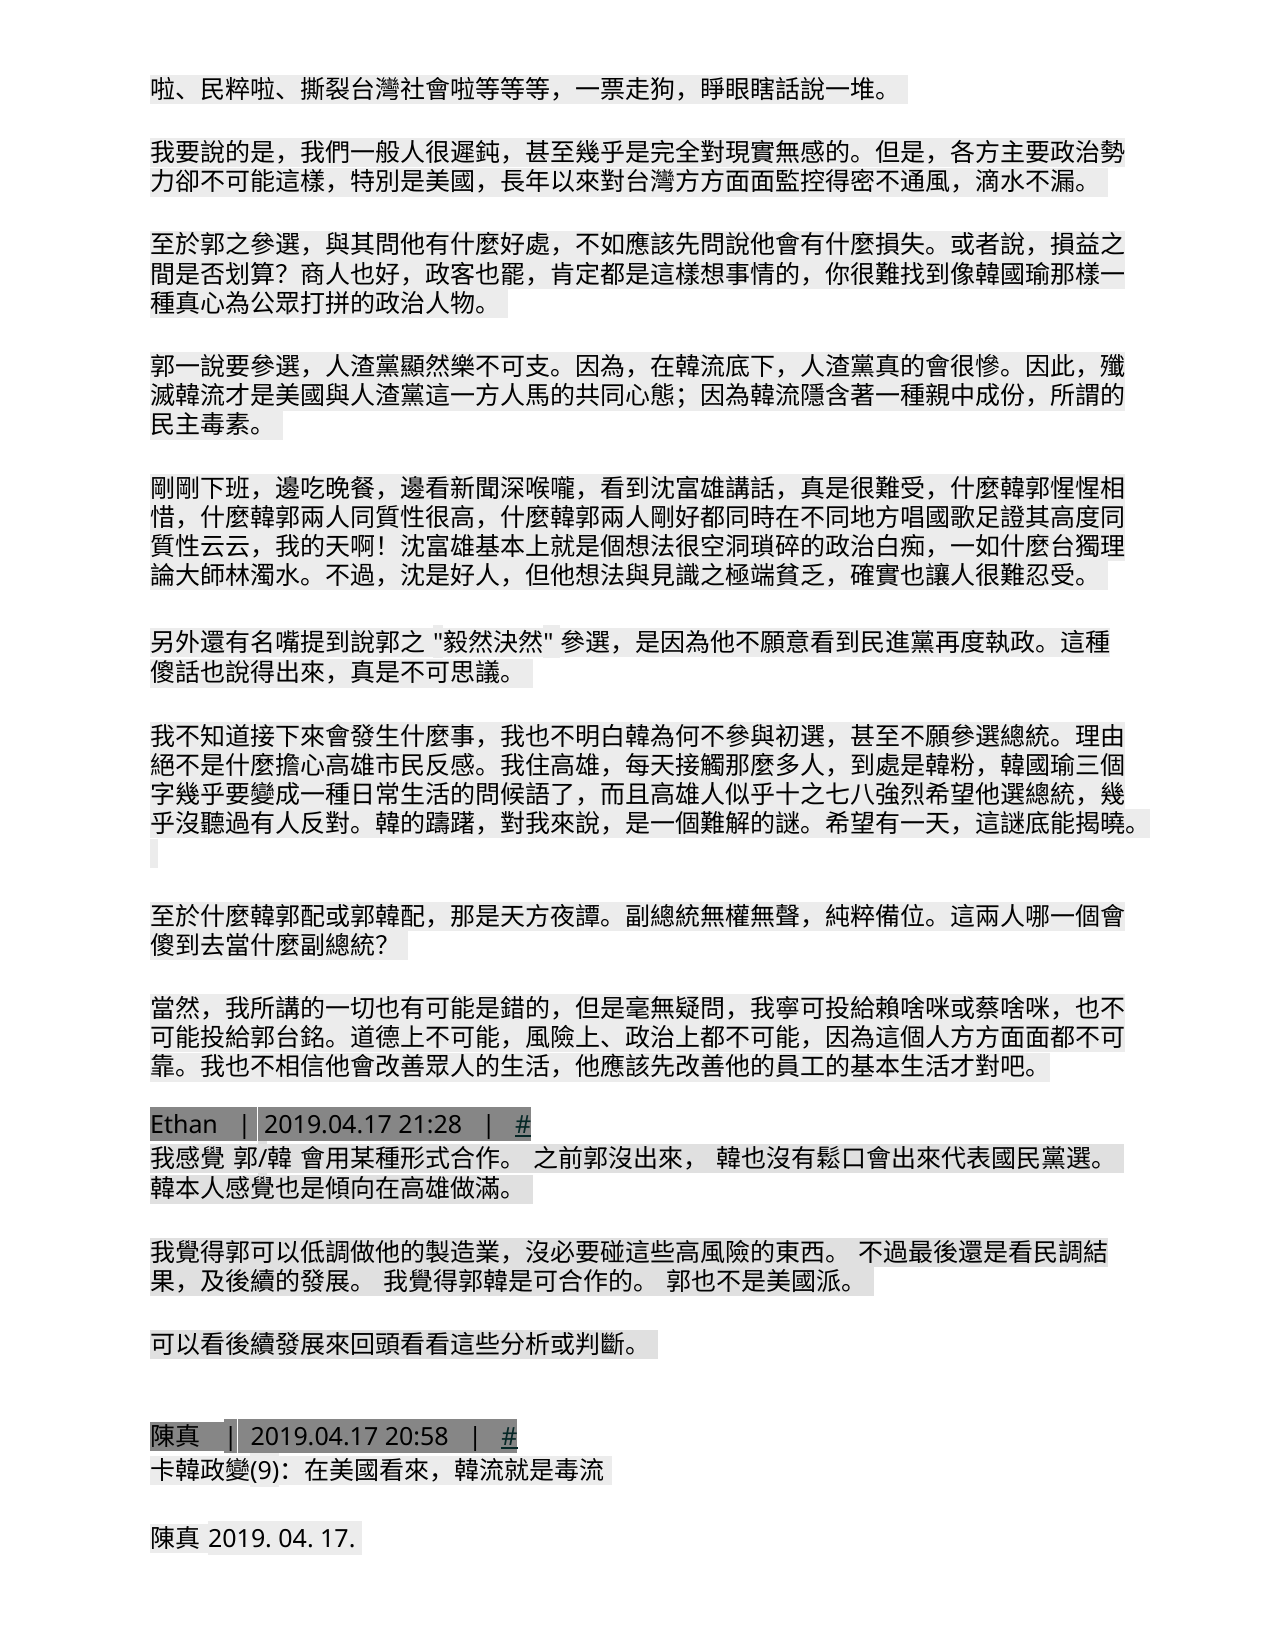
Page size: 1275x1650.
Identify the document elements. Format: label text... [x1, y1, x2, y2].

text 卡韓政變(10)：你們沒看過喬嗎？ 陳真 2019. 04. 18. 你們沒看過喬嗎？政治上喬事情當然不是像老師派學生去教室外面掃地或學姊派我出門寄信那樣，當然不是由上而下一條龍式的指揮，而是各種密商與默契，達成某種利益交換或保證。 藍綠都很盛行賣官。大約在30年前，我就清清楚楚地知道某一位地位非常崇高形象清新的所謂黨外大老如何透過手上權力大賣官位，財源滾滾。買賣雙方當然不一定是一手交錢一手賜官，而是透過某種協商與默契達成；不會有合約書，也不會送法院公證。賣官之外，更多的是派系之間或個人之間的利益交換，原理與運作方式其實大同小異。 政治上的完全不透明，往往帶來腐敗，就如同立法院基本上就像一群歹徒就地分贓的交易喊價中心。這也是維基解密為何如此具有殺傷力的原因。但是，大多時候，喬事或買賣都盡量不留下證據。即便如此，你從現象的發展本身，多多少少還是可以探知各種政治黑洞裏頭在玩些什麼花樣。 郭台銘的身份不是小夥計，因此，我當然不是說美國以一種像在指派業務員那樣極為具體的指派任務方式派出郭台銘來卡韓，當然不是這個意思。而是說，郭台銘又不是三歲小孩，加上他在經濟上的地位，他敢跳出來，當然得先獲得美方的大力支持及鼓勵，而國民黨突然辦事效率如此神勇地配合演出，當然也都是事先串通好，才有可能在短短一兩天內完成高難度的卡韓政變。 比方說，郭昨天才剛說要考慮參選，可是它媽的國民黨黨主席吳敦義及幾位大老竟然今天馬上就已經安排好什麼黨員榮譽狀的頒獎典禮，雙方完全就是同步進行，短短幾小時內竟然就一切籌畫隆重就緒。效率有可能好到這種地步嗎？當然不可能，而是老早就串通好，合演的一齣戲。 三、四年前，郭台銘的媽媽借了一筆錢給國民黨，這麼小的一件事，居然四年後突然大張旗鼓表揚，並火速頒獎，還臨時發明了什麼榮譽黨員獎狀。獎狀上還刻意寫著郭台銘是以黨員身份捐款。可是，明明不是他捐的，而是他媽媽捐的，照樣睜眼說瞎話，硬是要幫郭之合法參選身份解套。 整個過程完全荒腔走板，完全就是在演假戲，把大家當白痴，但郭卻又他媽的口口聲聲說黨要建立制度，不可為了個人而更改制度。這些人真是很敢講，毫無羞赧。至於吳敦義，更是從頭到尾就是在玩弄權勢，從來不是真的想推出什麼最強的候選人。而且，郭明明不具合法黨員身份，昨天才剛繳完黨費，必須再等四個月之後，才有參選權利，但這群人依舊打算要硬坳過去。 我們思考事情，當然不是站在自己的角度想，而是應該站在參與者的角度想。我們看到韓流興起，不會有什麼特別的應對之舉，但是，各方政治勢力當然就不可能如此輕鬆而無感。過去美國及其一大票御用文人很少針對地方選舉的人事物進行明顯干預，但是韓國瑜卻是個例外，早在韓流興起之初，美方就高度警戒，並隨之展開攻擊，說他是什麼民主的威脅啦、民粹啦、撕裂台灣社會啦等等等，一票走狗，睜眼瞎話說一堆。 我要說的是，我們一般人很遲鈍，甚至幾乎是完全對現實無感的。但是，各方主要政治勢力卻不可能這樣，特別是美國，長年以來對台灣方方面面監控得密不通風，滴水不漏。 至於郭之參選，與其問他有什麼好處，不如應該先問說他會有什麼損失。或者說，損益之間是否划算？商人也好，政客也罷，肯定都是這樣想事情的，你很難找到像韓國瑜那樣一種真心為公眾打拼的政治人物。 郭一說要參選，人渣黨顯然樂不可支。因為，在韓流底下，人渣黨真的會很慘。因此，殲滅韓流才是美國與人渣黨這一方人馬的共同心態；因為韓流隱含著一種親中成份，所謂的民主毒素。 剛剛下班，邊吃晚餐，邊看新聞深喉嚨，看到沈富雄講話，真是很難受，什麼韓郭惺惺相惜，什麼韓郭兩人同質性很高，什麼韓郭兩人剛好都同時在不同地方唱國歌足證其高度同質性云云，我的天啊！沈富雄基本上就是個想法很空洞瑣碎的政治白痴，一如什麼台獨理論大師林濁水。不過，沈是好人，但他想法與見識之極端貧乏，確實也讓人很難忍受。 另外還有名嘴提到說郭之 "毅然決然" 參選，是因為他不願意看到民進黨再度執政。這種傻話也說得出來，真是不可思議。 我不知道接下來會發生什麼事，我也不明白韓為何不參與初選，甚至不願參選總統。理由絕不是什麼擔心高雄市民反感。我住高雄，每天接觸那麼多人，到處是韓粉，韓國瑜三個字幾乎要變成一種日常生活的問候語了，而且高雄人似乎十之七八強烈希望他選總統，幾乎沒聽過有人反對。韓的躊躇，對我來說，是一個難解的謎。希望有一天，這謎底能揭曉。 至於什麼韓郭配或郭韓配，那是天方夜譚。副總統無權無聲，純粹備位。這兩人哪一個會傻到去當什麼副總統？ 當然，我所講的一切也有可能是錯的，但是毫無疑問，我寧可投給賴啥咪或蔡啥咪，也不可能投給郭台銘。道德上不可能，風險上、政治上都不可能，因為這個人方方面面都不可靠。我也不相信他會改善眾人的生活，他應該先改善他的員工的基本生活才對吧。 [150, 75, 1125, 1082]
text 陳真 | 2019.04.17 20:58 | # [150, 1418, 1125, 1453]
text 我感覺 郭/韓 會用某種形式合作。 之前郭沒出來， 韓也沒有鬆口會出來代表國民黨選。 韓本人感覺也是傾向在高雄做滿。 我覺得郭可以低調做他的製造業，沒必要碰這些高風險的東西。 不過最後還是看民調結果，及後續的發展。 我覺得郭韓是可合作的。 郭也不是美國派。 可以看後續發展來回頭看看這些分析或判斷。 [150, 1141, 1125, 1393]
text 卡韓政變(9)：在美國看來，韓流就是毒流 陳真 2019. 04. 17. 一般人投票，就是傻儍地等著投票日那一天去投，其它時間就沒他的事了。但是政治人物可不是這樣閒著，他可是要機關算盡的。 別說選總統，舉個例，三十幾年前，我看過光是選幾個根本毫無任何實際利益可言的什麼台權會 (台灣人權促進會) 的執行委員，民進黨新潮流系和其它派系之間的那種鬥爭、換票、耳語、抹黑、爾虞我詐的選舉過程，就能讓我嘆為觀止，何況是選總統。 這都還只是在人的層次上的作為，尚且如此積極而慘烈，用盡心思與手段，更何況是中美爭霸過程中始終處於關鍵角色的台灣，你想，美國會呆呆笨笨地坐視帶有明顯親中疑慮、承認九二共識的韓流之擴散與蔓延而無任何作為嗎？有可能嗎？用膝蓋想也知道完全不可能。就連台大校長這樣一個權力僅僅及於台大校園的職缺，都不可能輕易讓異己得手，更何況是牽涉整個中美關係與鬥爭的台灣總統選舉。 在美國看來，韓流就是毒流。這只是一個普通常識。這也說明了為什麼過去半年來美國媒體及一堆智庫人渣不斷嚴厲醜化、妖魔化韓流的原因，就算瞎子也應該能看見這樣一種強烈敵視韓流的美國態度。 美國過去在台灣，因為藍綠兩條狗全是他養的，因此他往往採取所謂暗助或兩邊押寶的態度，以示中立形象。但唯有韓國瑜這回選高雄市長是個例外，讓我有點訝異。他只不過是選個地方首長，美方卻從頭到尾絲毫不顧形象地強烈抹黑，整個言論完全荒腔走板，甚至直接就指控韓國瑜將帶來台灣民主的毀滅云云，只差沒說應該把他槍斃。 這說明了一點，美國是非常不樂見讓韓流蔓延的。但在台灣總不能搞暗殺吧，因此，總得有個人出來打他。這個人就是郭台銘。 這也是為什麼當韓國瑜根本所向無敵時，吳敦義那老狐狸卻遲遲不知道在拖什麼，就是不願徵召，光是每天嘴巴說這說那，卻什麼也不做，讓大家一頭霧水，不知道他在搞什麼鬼。 實際上，就如我之前所一再表明，吳敦義並沒有閒著，他是忙著看要怎麼搞垮韓流。不管是出於自私也好，出於背後主子授意也罷，總之台灣政治就是這麼一回事，很陰暗，很複雜。一般人難以看清真相，只會傻傻看報紙。 我講這些完全不是什麼陰謀論，而只是明明白白的事實。我雖然脫離政治將近三十年，但是台灣政治人事物之運作法則，卻從未改變。這就跟看人下棋一樣，行家看人舉棋一步就能知其心思盤算。 其實，我也不覺得看懂台灣政治需要什麼行家，只要不是太笨或太單純，理應就能看懂。 也許有個東西在理解人事物時很重要，那就是我常講的holism，簡單說就是先看整體。就跟看書一樣，我一年輕易就可以看五、六百本厚厚的英文學術用書，並且能迅速掌握每一本書的要旨與重點，速度非常快。方法無它，就是抓整體，先抓清楚作者到底是要回答哪些問題，從而在一種整體意義上去理解相關細節。於是，很多乍看瑣碎的細節，就能看清楚它應有的意義。 不知道為什麼，我心裏常有個詞浮現，心裏常默念著 "attention to particulars"。這是一個觀點與我略微相近的哲學家叫做D. Z. Phillips寫的一本有關維根斯坦的書之書名。不過，我要講的與這書無關。我只是覺得自己似乎經常不知不覺就會把注意力拋向一些個別的、特殊的狀況，總覺得很奇妙。 比方說1，我老想著1，想了幾十年，每天想啊想的，想得很痛苦，於是決定走上哲學之路，看能不能想清楚1為何物，彷彿我只要揭露了1，那麼，1, 2,3, 4,..整個數字系統就會清楚地呈現在世人面前。 歸根結底來說，attention to particulars的結果，似乎依舊還是得回到一個完整的系統，從而諸瑣碎諸特殊諸個別等等等也才取得它們各自應有的意義。 抽象世界如此，其實形而下的世界也差不多，先懂了大的，才有可能理解無數小的，才不會迷失在無數的瑣碎與個別細節之中。 正在看診，趁沒病人的空檔就寫幾句，斷斷續續潦潦草草先說這樣，有空再寫。 至於郭台銘究竟選真的或選假的，仍有待觀察，說不定只是奉命出來掩護綠營得標，或掩護其它藍營的太陽們，因為我不太相信這樣一個財大氣粗永遠高在雲端頤指氣使的大老闆在台灣能有多少支持度。我從未見過、聽過郭粉的存在，一個也沒有。 當然，我承認，透過極短期的媒體炒作，往往能營造所謂聲勢。台灣人向來吃這一套，從眾性很高，極易被煽動，很容易被眼前的主流之聲所鼓吹。 所謂 "廟小妖風大，水淺王八多"，台灣蕞爾小島，這麼小的一個島，政治卻特別陰暗複雜且巨大，奧步無窮，世所罕見；往往事過境遷才讓人恍然大悟原來是搞這套花樣。 [150, 1453, 1125, 1555]
text Ethan | 2019.04.17 21:28 | # [150, 1107, 1125, 1141]
